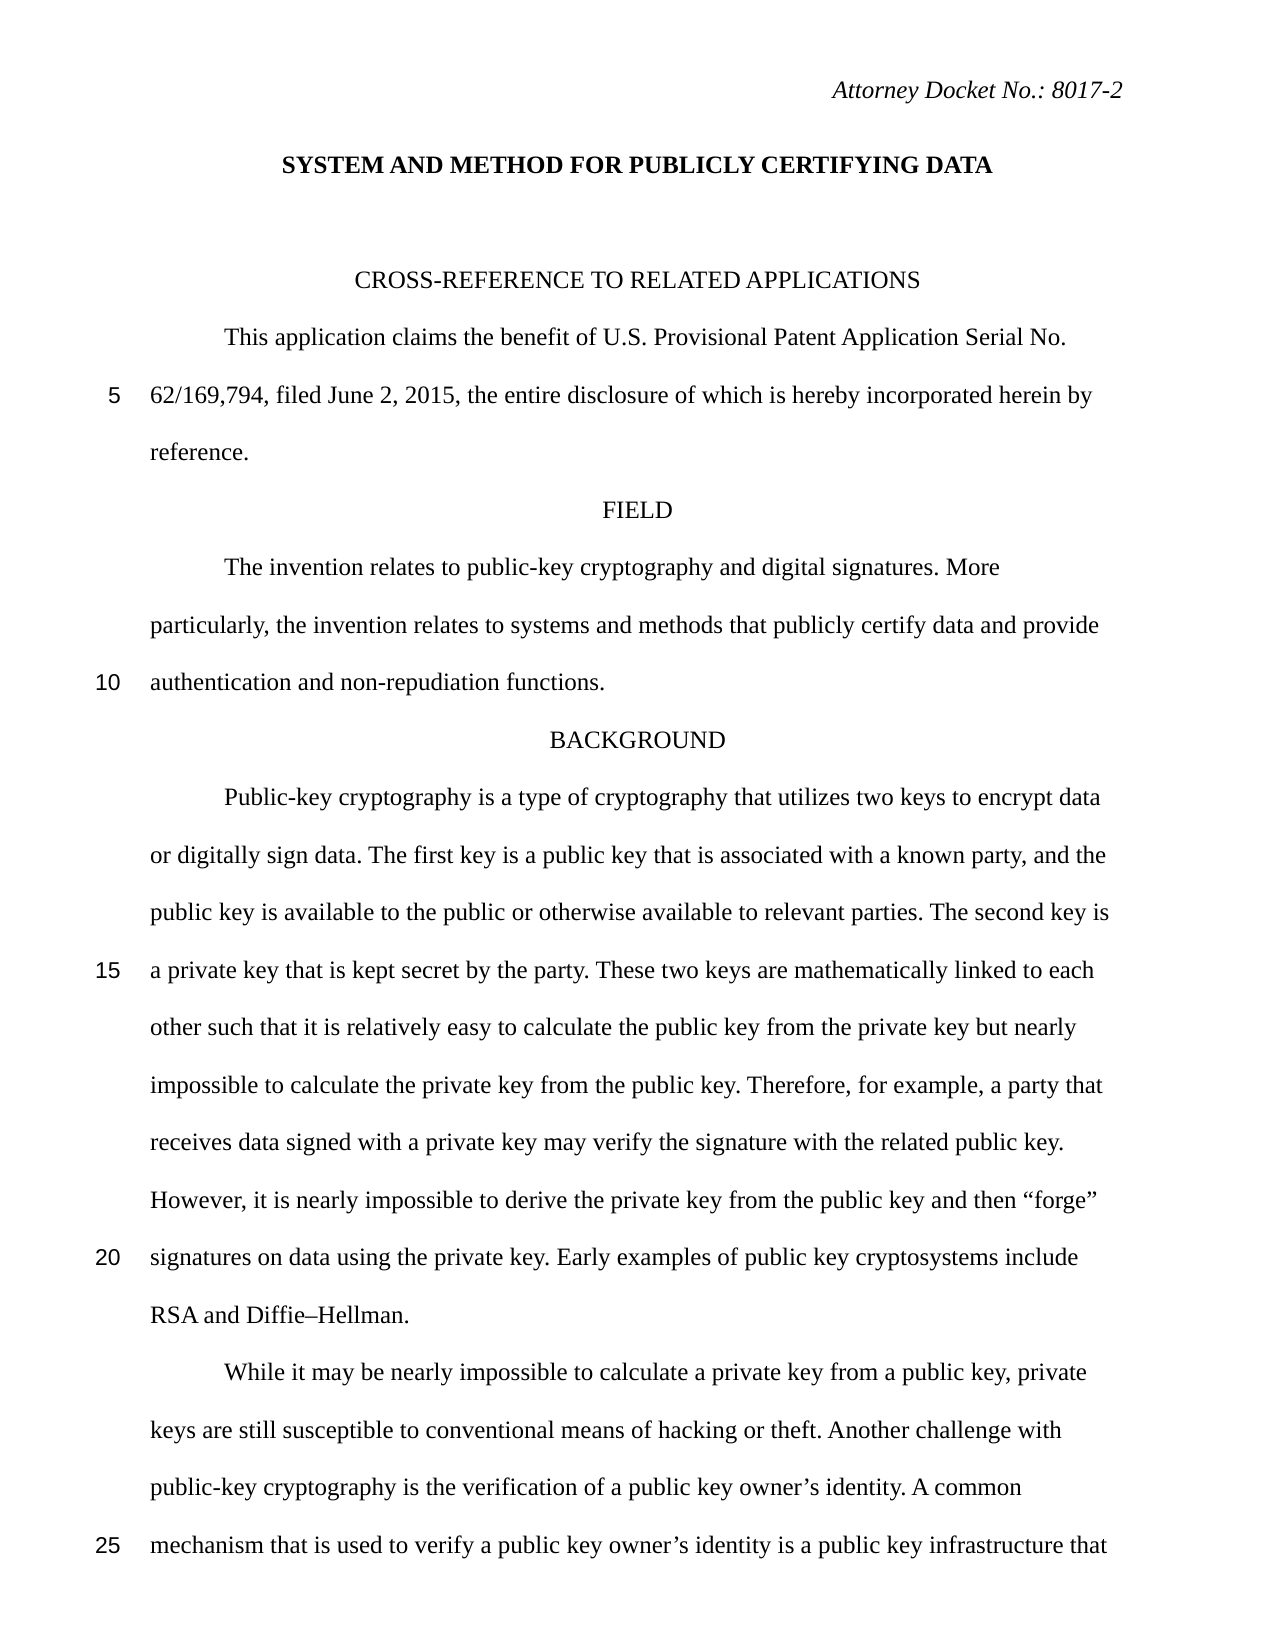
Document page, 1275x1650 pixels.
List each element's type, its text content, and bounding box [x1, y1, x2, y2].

text BACKGROUND [150, 725, 1125, 754]
text Public-key cryptography is a type of cryptography that utilizes two keys to encrypt data or digitally sign data. The first key is a public key that is associated with a known party, and the public key is available to the public or otherwise available to relevant parties. The second key is a private key that is kept secret by the party. These two keys are mathematically linked to each other such that it is relatively easy to calculate the public key from the private key but nearly impossible to calculate the private key from the public key. Therefore, for example, a party that receives data signed with a private key may verify the signature with the related public key. However, it is nearly impossible to derive the private key from the public key and then “forge” signatures on data using the private key. Early examples of public key cryptosystems include RSA and Diffie–Hellman. [150, 782, 1125, 1329]
text The invention relates to public-key cryptography and digital signatures. More particularly, the invention relates to systems and methods that publicly certify data and provide authentication and non-repudiation functions. [150, 552, 1125, 696]
text FIELD [150, 495, 1125, 524]
text This application claims the benefit of U.S. Provisional Patent Application Serial No. 62/169,794, filed June 2, 2015, the entire disclosure of which is hereby incorporated herein by reference. [150, 322, 1125, 466]
text CROSS-REFERENCE TO RELATED APPLICATIONS [150, 265, 1125, 294]
text While it may be nearly impossible to calculate a private key from a public key, private keys are still susceptible to conventional means of hacking or theft. Another challenge with public-key cryptography is the verification of a public key owner’s identity. A common mechanism that is used to verify a public key owner’s identity is a public key infrastructure that [150, 1357, 1125, 1559]
text SYSTEM AND METHOD FOR PUBLICLY CERTIFYING DATA [150, 150, 1125, 179]
